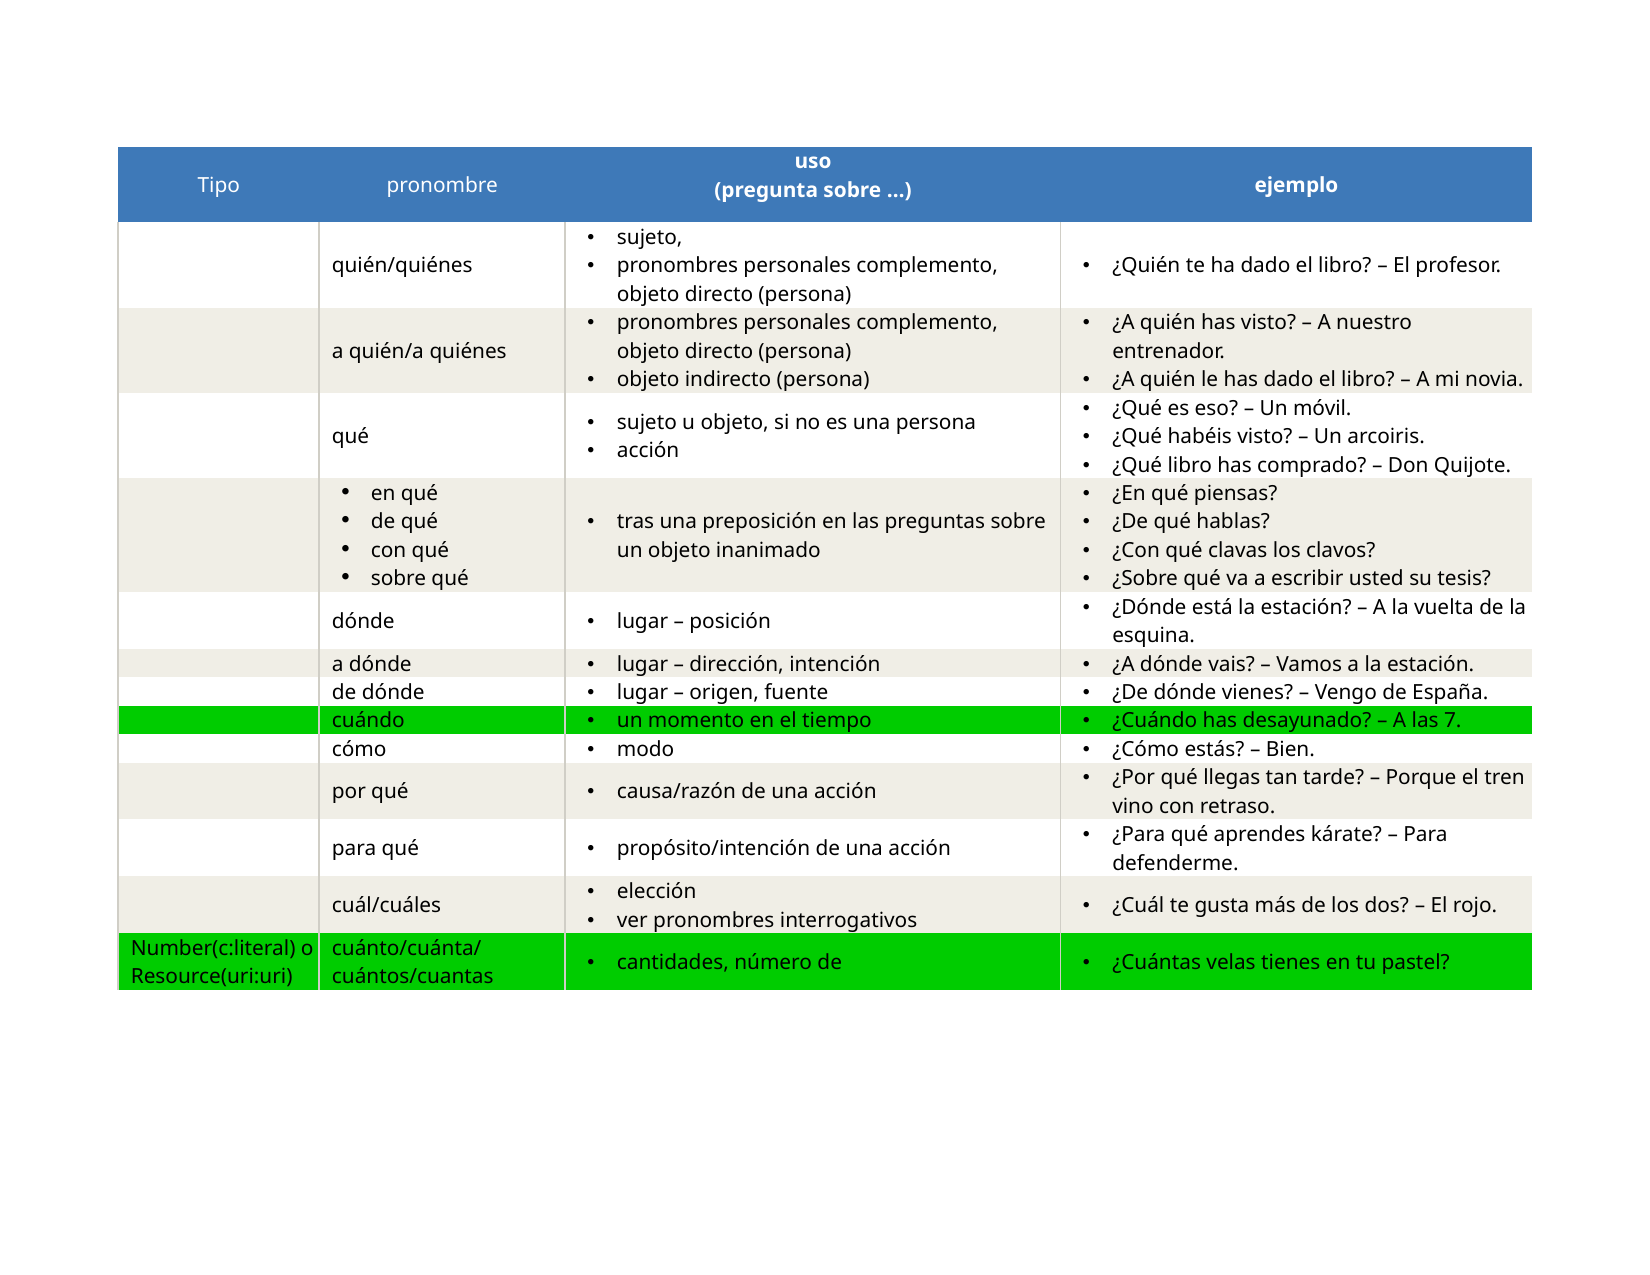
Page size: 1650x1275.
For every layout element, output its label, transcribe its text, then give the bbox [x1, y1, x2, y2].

table_cell [119, 393, 318, 478]
table_cell ¿Cuántas velas tienes en tu pastel? [1061, 933, 1532, 990]
table_cell cuándo [320, 706, 564, 734]
table_cell de dónde [320, 677, 564, 706]
table_cell [119, 222, 318, 307]
table_cell [119, 819, 318, 876]
table_cell ¿A quién has visto? – A nuestro entrenador. ¿A quién le has dado el libro? – A mi novia. [1061, 308, 1532, 393]
table_header pronombre [319, 147, 565, 222]
table_cell por qué [320, 763, 564, 819]
table_cell lugar – posición [566, 592, 1060, 649]
table_cell lugar – origen, fuente [566, 677, 1060, 706]
table_cell [119, 649, 318, 677]
table_cell ¿Cómo estás? – Bien. [1061, 734, 1532, 762]
table_cell quién/quiénes [320, 222, 564, 307]
table_cell modo [566, 734, 1060, 762]
table_cell ¿Para qué aprendes kárate? – Para defenderme. [1061, 819, 1532, 876]
table_cell ¿De dónde vienes? – Vengo de España. [1061, 677, 1532, 706]
table_cell en qué de qué con qué sobre qué [320, 478, 564, 592]
table_cell para qué [320, 819, 564, 876]
table_cell [119, 308, 318, 393]
table_cell ¿Quién te ha dado el libro? – El profesor. [1061, 222, 1532, 307]
table_header Tipo [118, 147, 319, 222]
table_cell lugar – dirección, intención [566, 649, 1060, 677]
table_cell ¿Qué es eso? – Un móvil. ¿Qué habéis visto? – Un arcoiris. ¿Qué libro has comprado? – Don Quijote. [1061, 393, 1532, 478]
table_cell tras una preposición en las preguntas sobre un objeto inanimado [566, 478, 1060, 592]
table_cell cuál/cuáles [320, 876, 564, 933]
table_cell a quién/a quiénes [320, 308, 564, 393]
table_cell causa/razón de una acción [566, 763, 1060, 819]
table_cell [119, 478, 318, 592]
table_cell a dónde [320, 649, 564, 677]
table_cell ¿Por qué llegas tan tarde? – Porque el tren vino con retraso. [1061, 763, 1532, 819]
table_cell qué [320, 393, 564, 478]
table_cell sujeto, pronombres personales complemento, objeto directo (persona) [566, 222, 1060, 307]
table_cell [119, 677, 318, 706]
table_cell un momento en el tiempo [566, 706, 1060, 734]
table_cell sujeto u objeto, si no es una persona acción [566, 393, 1060, 478]
table_cell ¿A dónde vais? – Vamos a la estación. [1061, 649, 1532, 677]
table_cell [119, 876, 318, 933]
table_cell cómo [320, 734, 564, 762]
table_cell dónde [320, 592, 564, 649]
table_cell elección ver pronombres interrogativos [566, 876, 1060, 933]
table_cell ¿Dónde está la estación? – A la vuelta de la esquina. [1061, 592, 1532, 649]
table_cell [119, 592, 318, 649]
table_cell cantidades, número de [566, 933, 1060, 990]
table_cell ¿Cuál te gusta más de los dos? – El rojo. [1061, 876, 1532, 933]
table_cell [119, 706, 318, 734]
table_cell [119, 763, 318, 819]
table_cell cuánto/cuánta/ cuántos/cuantas [320, 933, 564, 990]
table_header uso (pregunta sobre …) [565, 147, 1061, 222]
table_cell ¿En qué piensas? ¿De qué hablas? ¿Con qué clavas los clavos? ¿Sobre qué va a escribir usted su tesis? [1061, 478, 1532, 592]
table_cell ¿Cuándo has desayunado? – A las 7. [1061, 706, 1532, 734]
table_cell pronombres personales complemento, objeto directo (persona) objeto indirecto (persona) [566, 308, 1060, 393]
table_cell Number(c:literal) o Resource(uri:uri) [119, 933, 318, 990]
table_cell propósito/intención de una acción [566, 819, 1060, 876]
table_cell [119, 734, 318, 762]
table_header ejemplo [1061, 147, 1532, 222]
